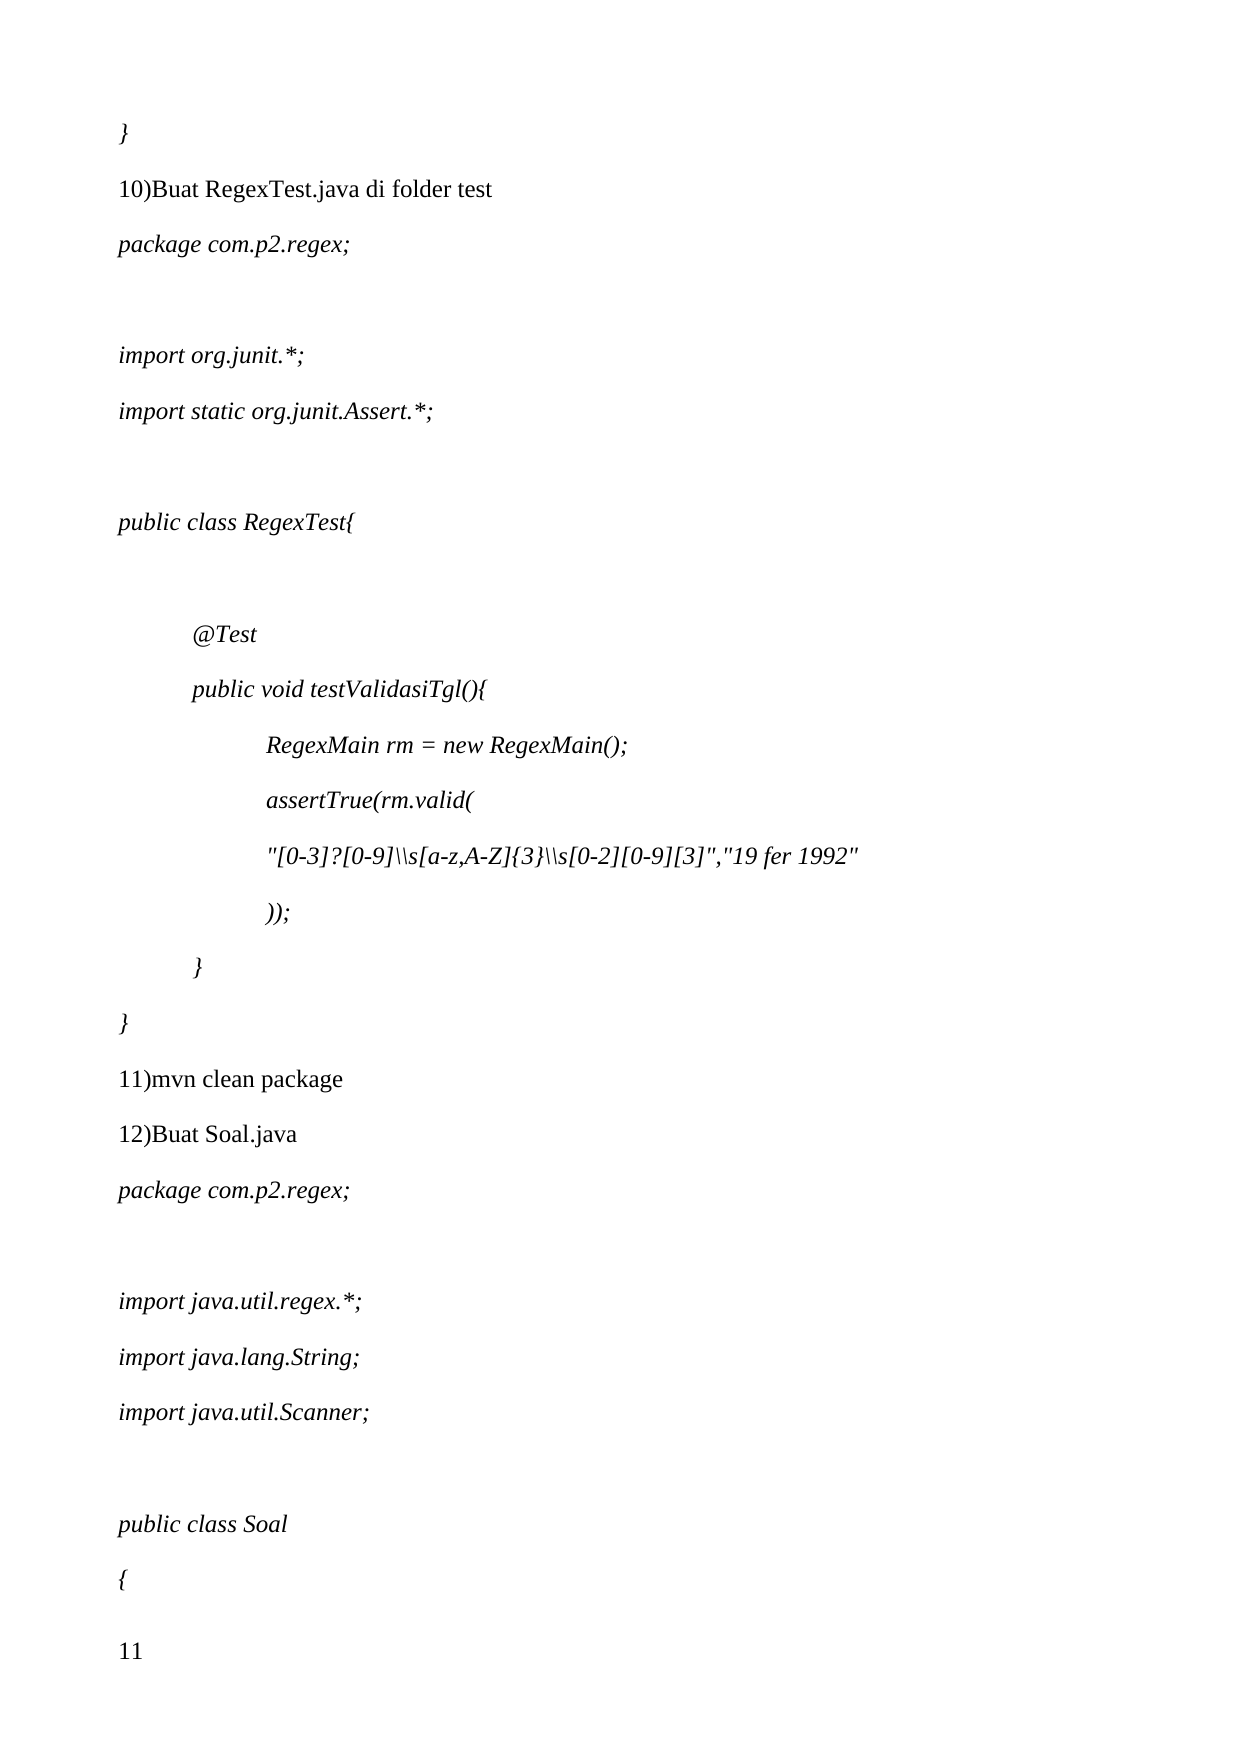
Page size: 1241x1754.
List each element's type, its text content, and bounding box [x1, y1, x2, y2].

list mvn clean package [118, 1064, 1122, 1092]
list Buat Soal.java [118, 1119, 1122, 1148]
text "[0-3]?[0-9]\\s[a-z,A-Z]{3}\\s[0-2][0-9][3]","19 fer 1992" [118, 841, 1122, 870]
text { [118, 1564, 1122, 1593]
text } [118, 1008, 1122, 1037]
text import static org.junit.Assert.*; [118, 396, 1122, 425]
text assertTrue(rm.valid( [118, 786, 1122, 814]
text package com.p2.regex; [118, 1175, 1122, 1204]
text )); [118, 897, 1122, 926]
text import java.util.regex.*; [118, 1286, 1122, 1315]
text package com.p2.regex; [118, 229, 1122, 258]
text import org.junit.*; [118, 341, 1122, 369]
text } [118, 952, 1122, 981]
text import java.util.Scanner; [118, 1397, 1122, 1426]
text public class Soal [118, 1509, 1122, 1537]
text import java.lang.String; [118, 1342, 1122, 1371]
list Buat RegexTest.java di folder test [118, 174, 1122, 202]
text public void testValidasiTgl(){ [118, 674, 1122, 703]
text @Test [118, 619, 1122, 647]
text } [118, 118, 1122, 147]
text public class RegexTest{ [118, 507, 1122, 536]
text RegexMain rm = new RegexMain(); [118, 730, 1122, 759]
